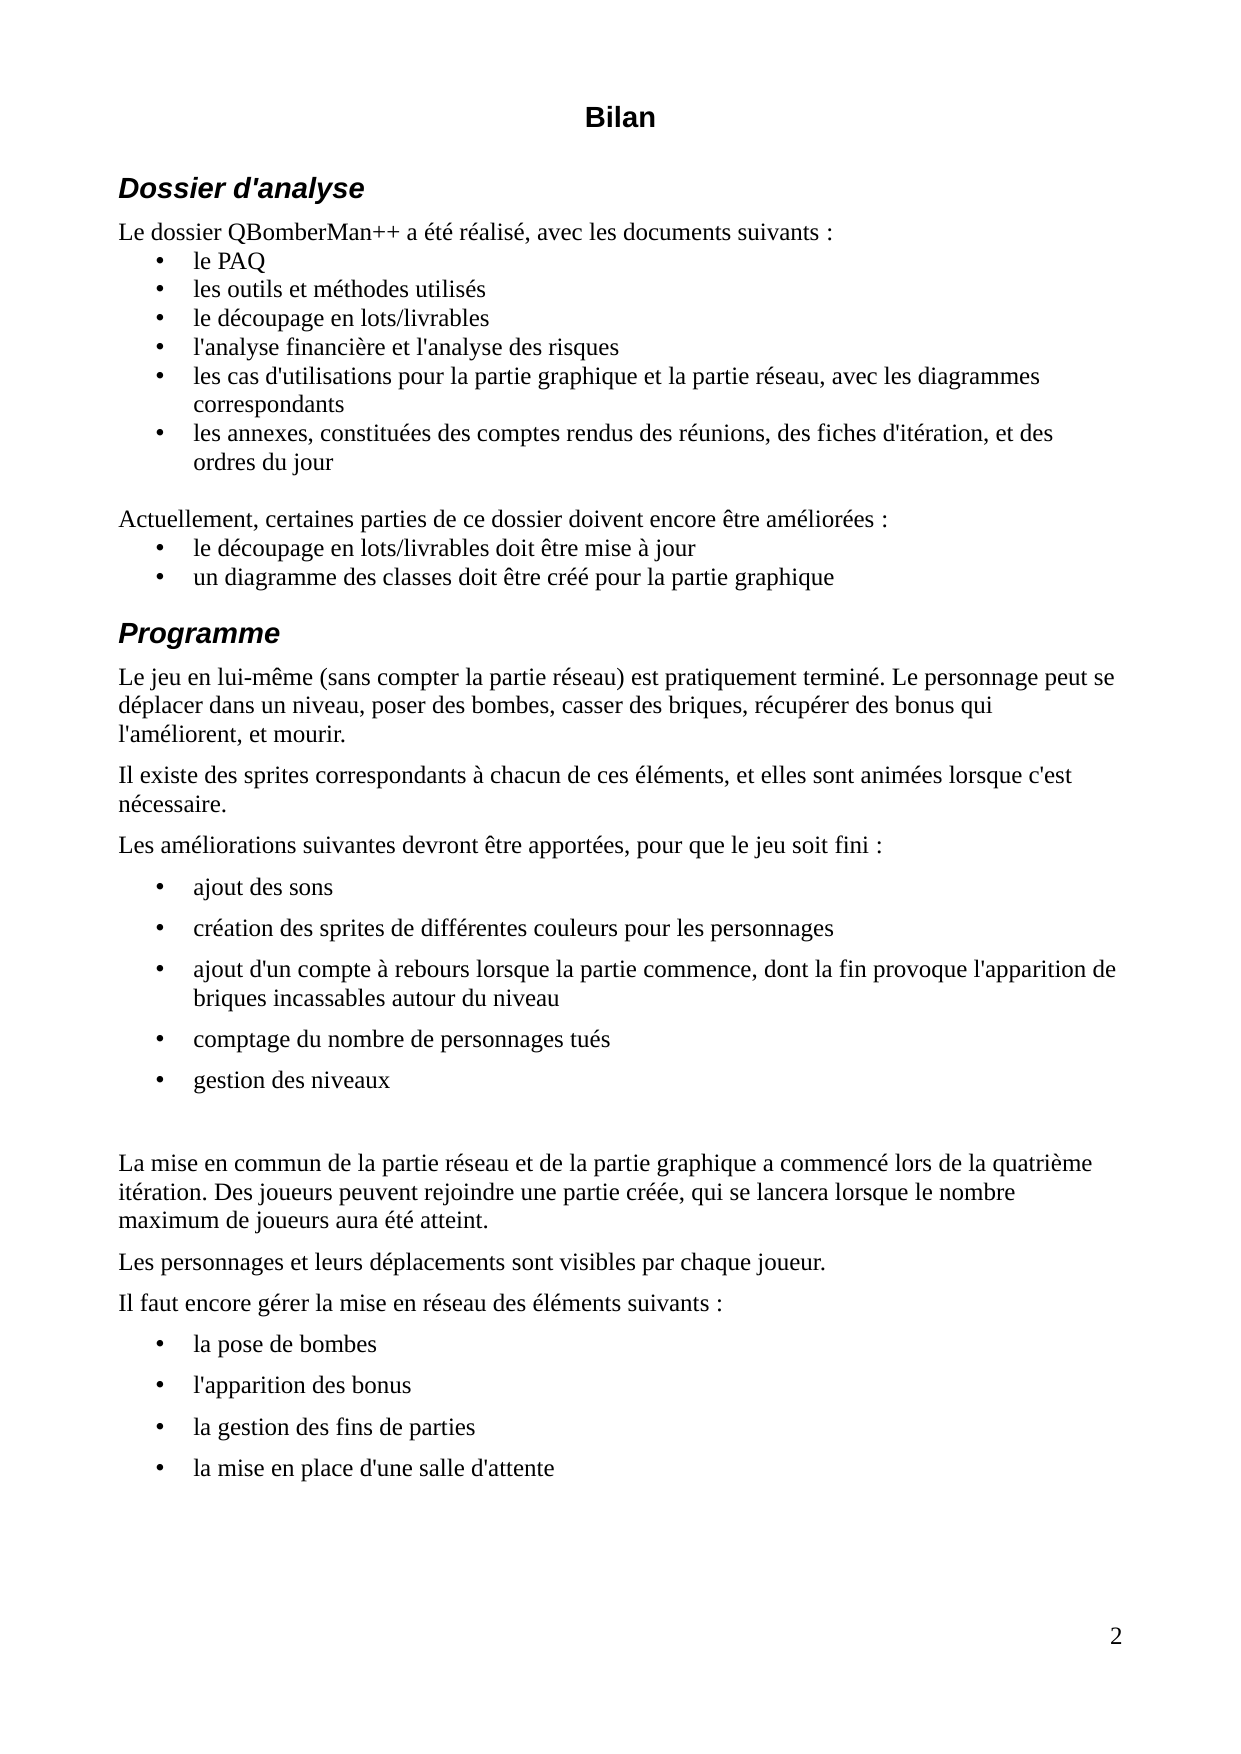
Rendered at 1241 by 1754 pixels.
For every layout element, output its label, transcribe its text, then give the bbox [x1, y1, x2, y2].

text La mise en commun de la partie réseau et de la partie graphique a commencé lors de la quatrième itération. Des joueurs peuvent rejoindre une partie créée, qui se lancera lorsque le nombre maximum de joueurs aura été atteint. [118, 1148, 1122, 1234]
text Les améliorations suivantes devront être apportées, pour que le jeu soit fini : [118, 831, 1122, 859]
subtitle Bilan [118, 100, 1122, 133]
text Le dossier QBomberMan++ a été réalisé, avec les documents suivants : [118, 217, 1122, 246]
list le découpage en lots/livrables doit être mise à jour [156, 533, 1122, 562]
list création des sprites de différentes couleurs pour les personnages [156, 913, 1122, 942]
subtitle Dossier d'analyse [118, 171, 1122, 204]
text Il faut encore gérer la mise en réseau des éléments suivants : [118, 1288, 1122, 1317]
list la pose de bombes [156, 1329, 1122, 1358]
list la mise en place d'une salle d'attente [156, 1453, 1122, 1482]
list ajout des sons [156, 872, 1122, 901]
list le découpage en lots/livrables [156, 303, 1122, 332]
list gestion des niveaux [156, 1066, 1122, 1094]
list l'apparition des bonus [156, 1371, 1122, 1399]
list un diagramme des classes doit être créé pour la partie graphique [156, 562, 1122, 591]
text Actuellement, certaines parties de ce dossier doivent encore être améliorées : [118, 504, 1122, 533]
list l'analyse financière et l'analyse des risques [156, 332, 1122, 361]
list la gestion des fins de parties [156, 1412, 1122, 1441]
list le PAQ [156, 246, 1122, 274]
list comptage du nombre de personnages tués [156, 1024, 1122, 1053]
list les annexes, constituées des comptes rendus des réunions, des fiches d'itération, et des ordres du jour [156, 418, 1122, 476]
list les cas d'utilisations pour la partie graphique et la partie réseau, avec les diagrammes correspondants [156, 361, 1122, 418]
subtitle Programme [118, 616, 1122, 649]
text Le jeu en lui-même (sans compter la partie réseau) est pratiquement terminé. Le personnage peut se déplacer dans un niveau, poser des bombes, casser des briques, récupérer des bonus qui l'améliorent, et mourir. [118, 662, 1122, 748]
text Il existe des sprites correspondants à chacun de ces éléments, et elles sont animées lorsque c'est nécessaire. [118, 761, 1122, 818]
text Les personnages et leurs déplacements sont visibles par chaque joueur. [118, 1247, 1122, 1276]
list ajout d'un compte à rebours lorsque la partie commence, dont la fin provoque l'apparition de briques incassables autour du niveau [156, 954, 1122, 1012]
list les outils et méthodes utilisés [156, 274, 1122, 303]
